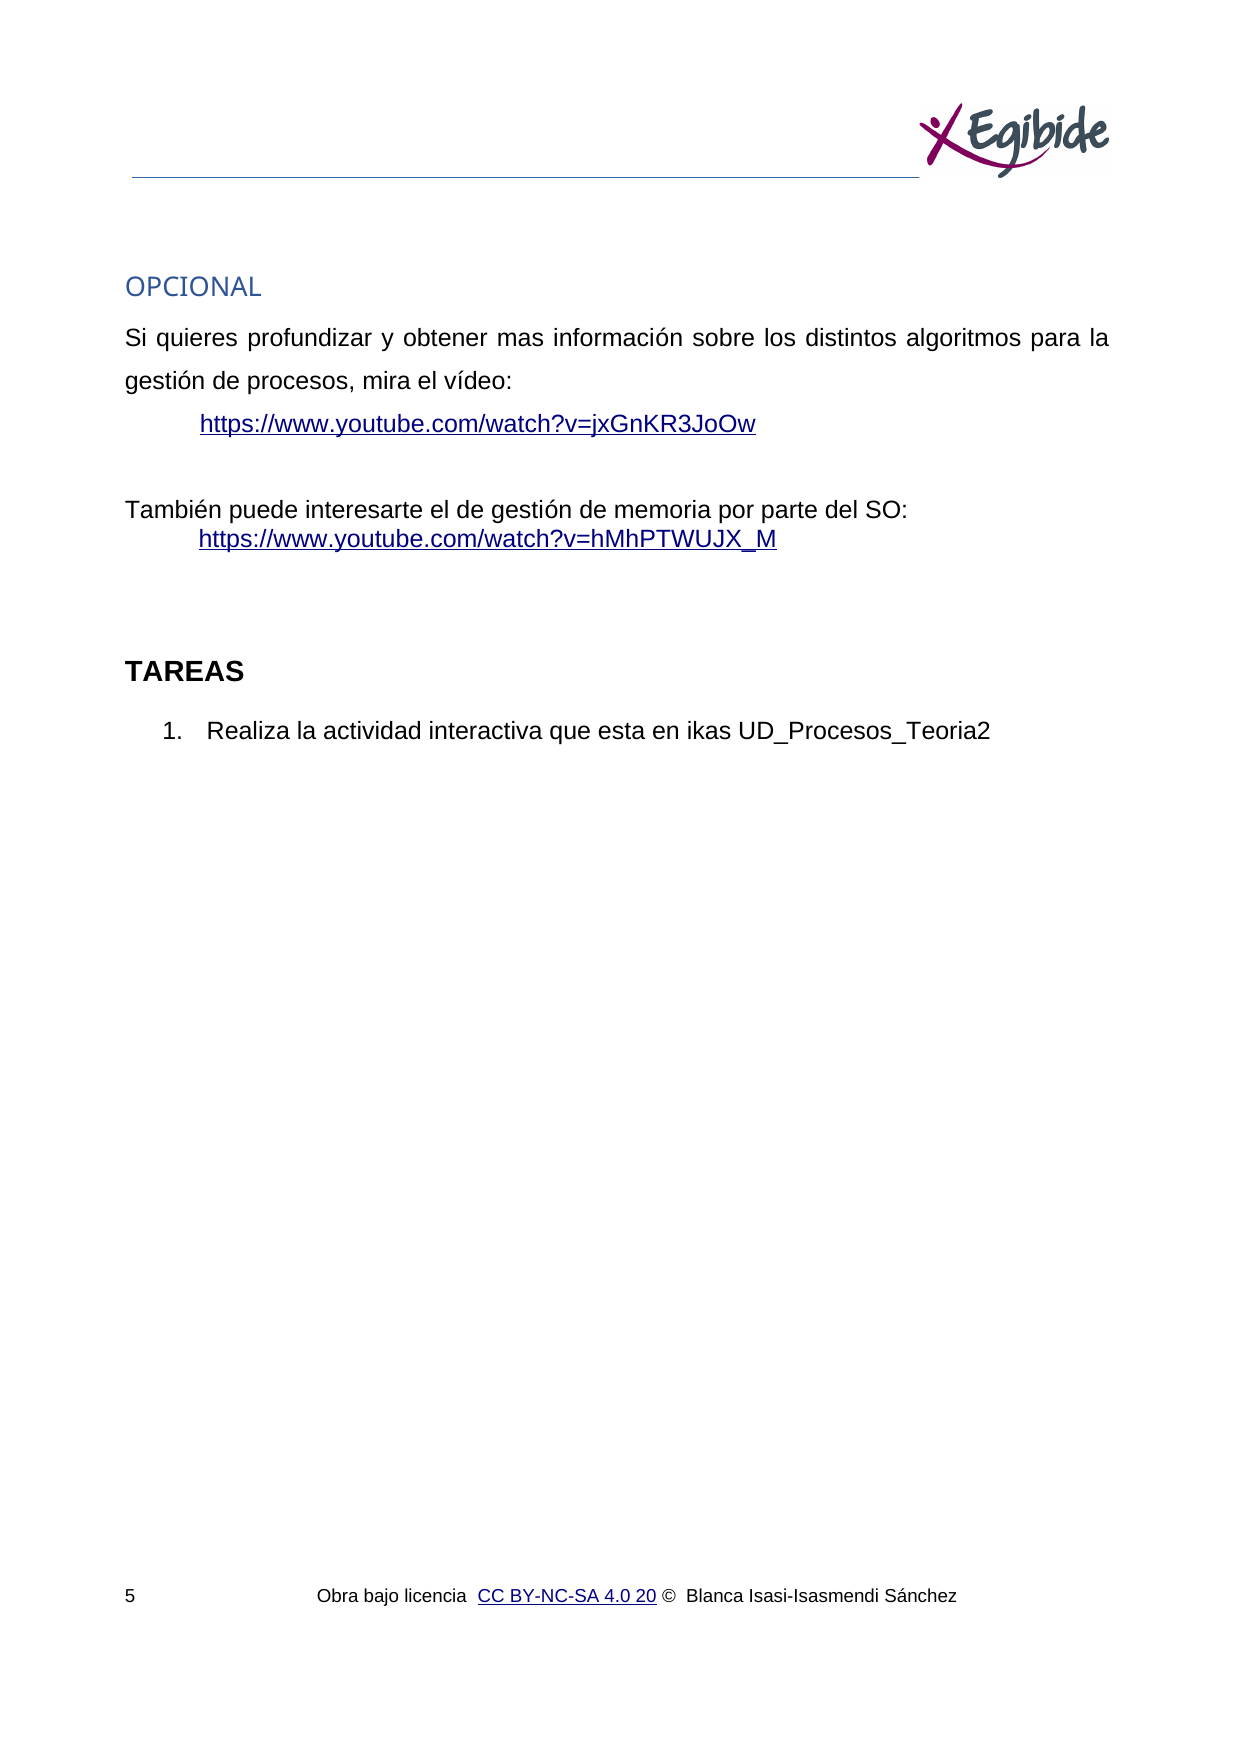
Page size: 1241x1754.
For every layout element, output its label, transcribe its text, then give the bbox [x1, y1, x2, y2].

text https://www.youtube.com/watch?v=hMhPTWUJX_M [124, 524, 1110, 553]
subtitle OPCIONAL [124, 267, 1110, 304]
picture [919, 103, 1109, 178]
list Si quieres profundizar y obtener mas información sobre los distintos algoritmos para la gestión de procesos, mira el vídeo: [124, 323, 1110, 394]
list También puede interesarte el de gestión de memoria por parte del SO: [124, 495, 1110, 524]
list https://www.youtube.com/watch?v=jxGnKR3JoOw [162, 409, 1110, 438]
list Realiza la actividad interactiva que esta en ikas UD_Procesos_Teoria2 [162, 716, 1110, 745]
subtitle TAREAS [124, 653, 1110, 687]
